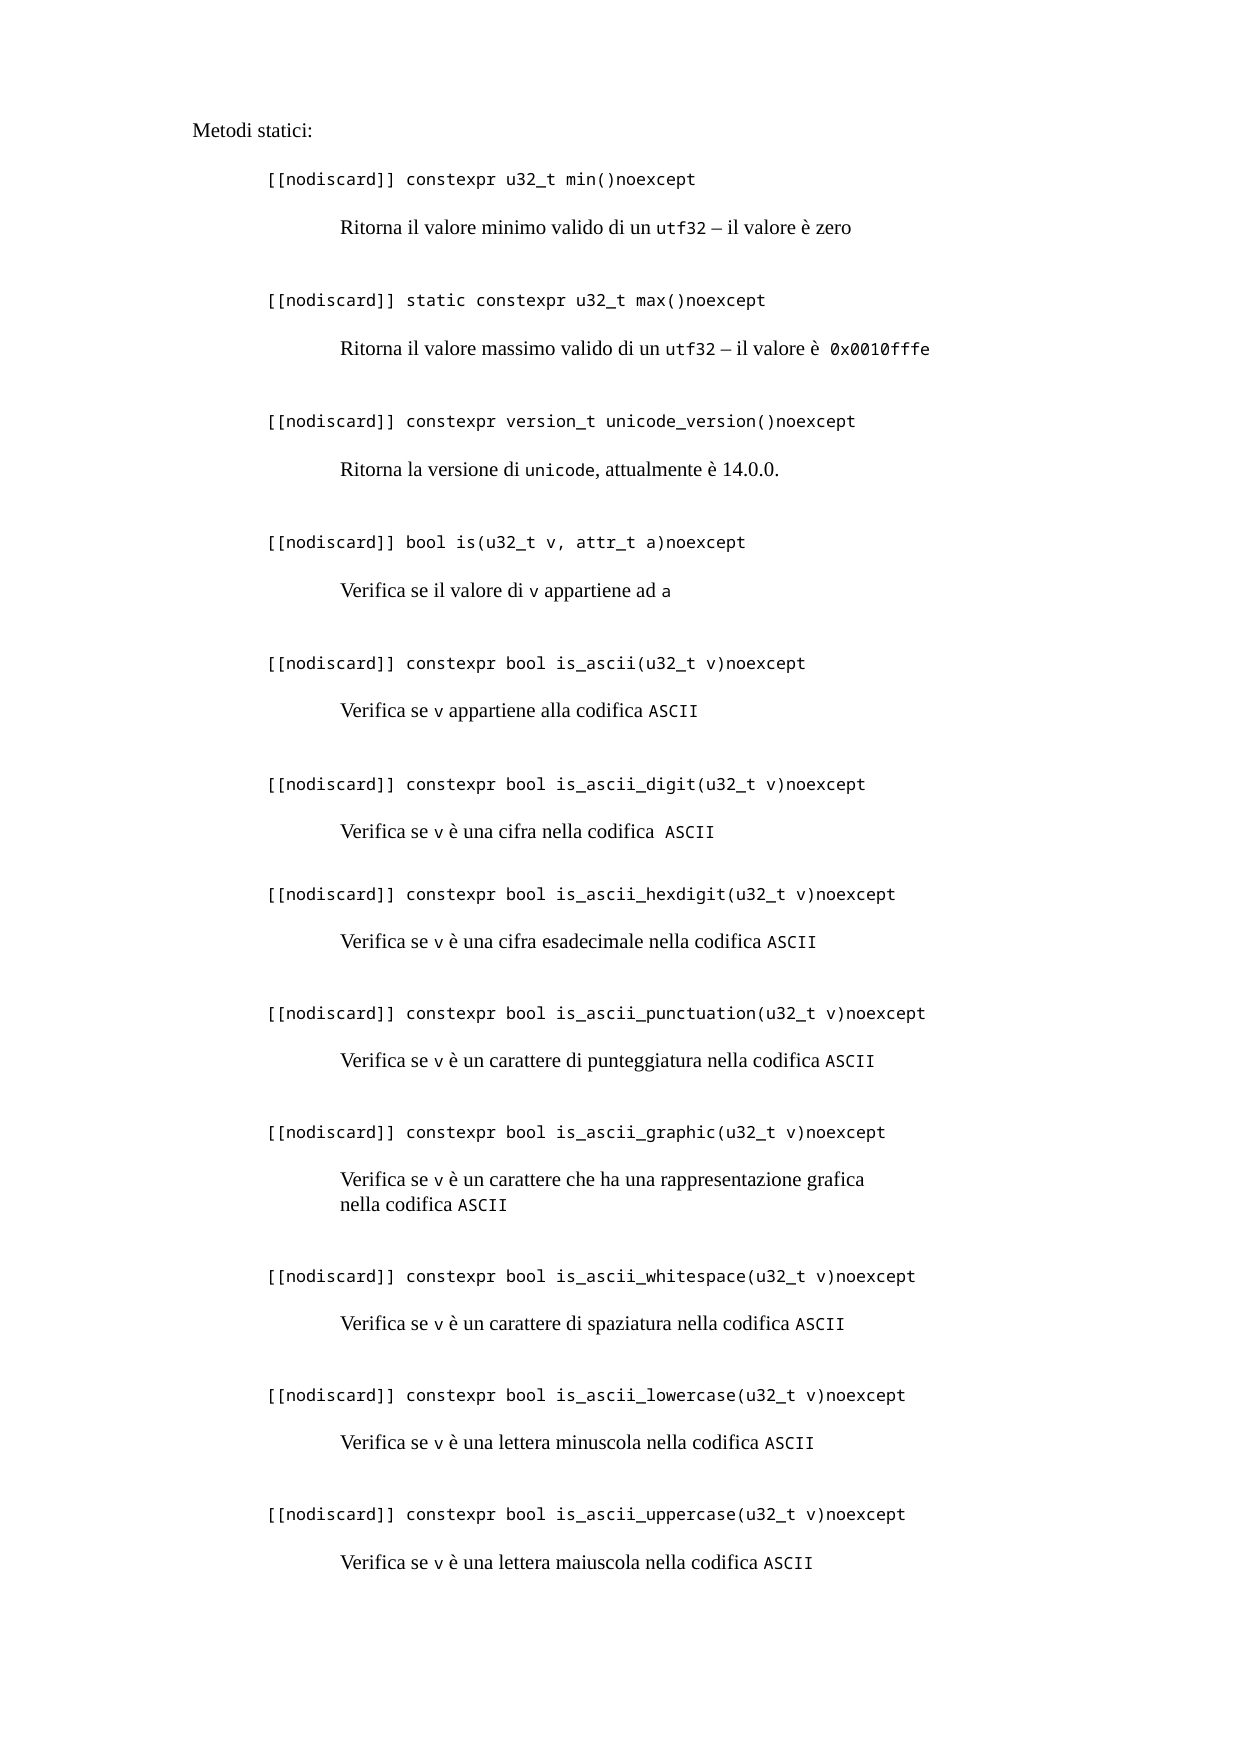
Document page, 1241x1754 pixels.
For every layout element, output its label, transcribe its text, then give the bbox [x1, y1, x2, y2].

text Verifica se v è una lettera maiuscola nella codifica ASCII [118, 1549, 1122, 1574]
text Verifica se v appartiene alla codifica ASCII [118, 698, 1122, 723]
text [[nodiscard]] constexpr version_t unicode_version()noexcept [118, 408, 1122, 432]
text [[nodiscard]] constexpr bool is_ascii_uppercase(u32_t v)noexcept [118, 1503, 1122, 1526]
text [[nodiscard]] constexpr u32_t min()noexcept [118, 166, 1122, 191]
text Metodi statici: [118, 118, 1122, 142]
text Ritorna la versione di unicode, attualmente è 14.0.0. [118, 457, 1122, 481]
text Verifica se v è un carattere che ha una rappresentazione grafica [118, 1167, 1122, 1192]
text Verifica se v è una cifra esadecimale nella codifica ASCII [118, 929, 1122, 953]
text Verifica se il valore di v appartiene ad a [118, 577, 1122, 602]
text [[nodiscard]] static constexpr u32_t max()noexcept [118, 287, 1122, 312]
text nella codifica ASCII [118, 1192, 1122, 1216]
text [[nodiscard]] constexpr bool is_ascii_punctuation(u32_t v)noexcept [118, 1001, 1122, 1024]
text [[nodiscard]] constexpr bool is_ascii_hexdigit(u32_t v)noexcept [118, 882, 1122, 905]
text Verifica se v è una cifra nella codifica ASCII [118, 819, 1122, 844]
text [[nodiscard]] constexpr bool is_ascii_whitespace(u32_t v)noexcept [118, 1264, 1122, 1287]
text Verifica se v è un carattere di punteggiatura nella codifica ASCII [118, 1048, 1122, 1072]
text [[nodiscard]] constexpr bool is_ascii_graphic(u32_t v)noexcept [118, 1121, 1122, 1143]
text [[nodiscard]] constexpr bool is_ascii(u32_t v)noexcept [118, 650, 1122, 674]
text Verifica se v è un carattere di spaziatura nella codifica ASCII [118, 1311, 1122, 1335]
text Verifica se v è una lettera minuscola nella codifica ASCII [118, 1430, 1122, 1455]
text Ritorna il valore minimo valido di un utf32 – il valore è zero [118, 215, 1122, 239]
text [[nodiscard]] constexpr bool is_ascii_digit(u32_t v)noexcept [118, 771, 1122, 795]
text [[nodiscard]] bool is(u32_t v, attr_t a)noexcept [118, 529, 1122, 553]
text [[nodiscard]] constexpr bool is_ascii_lowercase(u32_t v)noexcept [118, 1383, 1122, 1406]
text Ritorna il valore massimo valido di un utf32 – il valore è 0x0010fffe [118, 336, 1122, 360]
